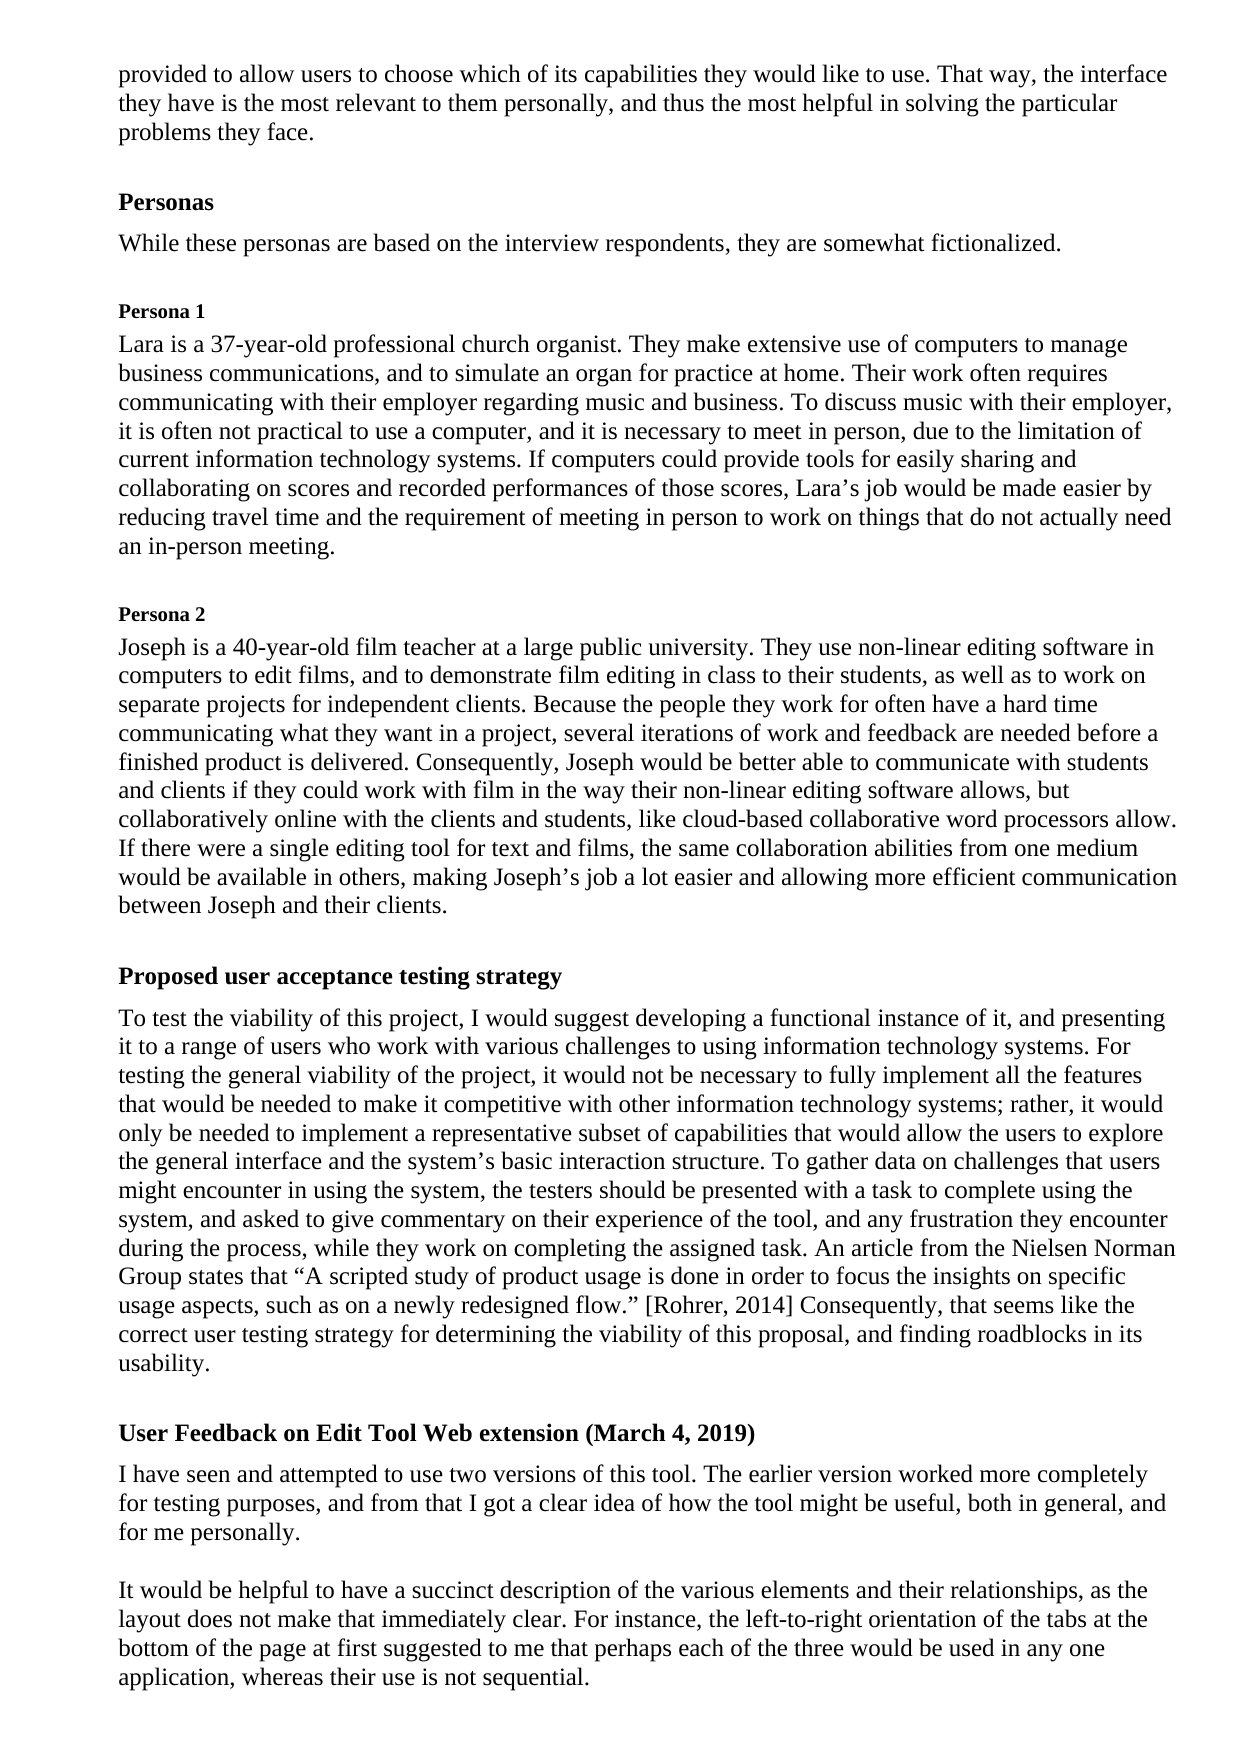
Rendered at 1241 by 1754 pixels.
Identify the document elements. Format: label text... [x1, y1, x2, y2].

subtitle User Feedback on Edit Tool Web extension (March 4, 2019) [118, 1418, 1181, 1447]
text Joseph is a 40-year-old film teacher at a large public university. They use non-linear editing software in computers to edit films, and to demonstrate film editing in class to their students, as well as to work on separate projects for independent clients. Because the people they work for often have a hard time communicating what they want in a project, several iterations of work and feedback are needed before a finished product is delivered. Consequently, Joseph would be better able to communicate with students and clients if they could work with film in the way their non-linear editing software allows, but collaboratively online with the clients and students, like cloud-based collaborative word processors allow. If there were a single editing tool for text and films, the same collaboration abilities from one medium would be available in others, making Joseph’s job a lot easier and allowing more efficient communication between Joseph and their clients. [118, 632, 1181, 919]
text provided to allow users to choose which of its capabilities they would like to use. That way, the interface they have is the most relevant to them personally, and thus the most helpful in solving the particular problems they face. [118, 59, 1181, 145]
text It would be helpful to have a succinct description of the various elements and their relationships, as the layout does not make that immediately clear. For instance, the left-to-right orientation of the tabs at the bottom of the page at first suggested to me that perhaps each of the three would be used in any one application, whereas their use is not sequential. [118, 1575, 1181, 1690]
subtitle Proposed user acceptance testing strategy [118, 961, 1181, 990]
subtitle Persona 2 [118, 602, 1181, 626]
text Lara is a 37-year-old professional church organist. They make extensive use of computers to manage business communications, and to simulate an organ for practice at home. Their work often requires communicating with their employer regarding music and business. To discuss music with their employer, it is often not practical to use a computer, and it is necessary to meet in person, due to the limitation of current information technology systems. If computers could provide tools for easily sharing and collaborating on scores and recorded performances of those scores, Lara’s job would be made easier by reducing travel time and the requirement of meeting in person to work on things that do not actually need an in-person meeting. [118, 329, 1181, 559]
subtitle Persona 1 [118, 299, 1181, 323]
subtitle Personas [118, 187, 1181, 216]
text To test the viability of this project, I would suggest developing a functional instance of it, and presenting it to a range of users who work with various challenges to using information technology systems. For testing the general viability of the project, it would not be necessary to fully implement all the features that would be needed to make it competitive with other information technology systems; rather, it would only be needed to implement a representative subset of capabilities that would allow the users to explore the general interface and the system’s basic interaction structure. To gather data on challenges that users might encounter in using the system, the testers should be presented with a task to complete using the system, and asked to give commentary on their experience of the tool, and any frustration they encounter during the process, while they work on completing the assigned task. An article from the Nielsen Norman Group states that “A scripted study of product usage is done in order to focus the insights on specific usage aspects, such as on a newly redesigned flow.” [Rohrer, 2014] Consequently, that seems like the correct user testing strategy for determining the viability of this proposal, and finding roadblocks in its usability. [118, 1003, 1181, 1376]
text While these personas are based on the interview respondents, they are somewhat fictionalized. [118, 228, 1181, 257]
text I have seen and attempted to use two versions of this tool. The earlier version worked more completely for testing purposes, and from that I got a clear idea of how the tool might be useful, both in general, and for me personally. [118, 1459, 1181, 1546]
